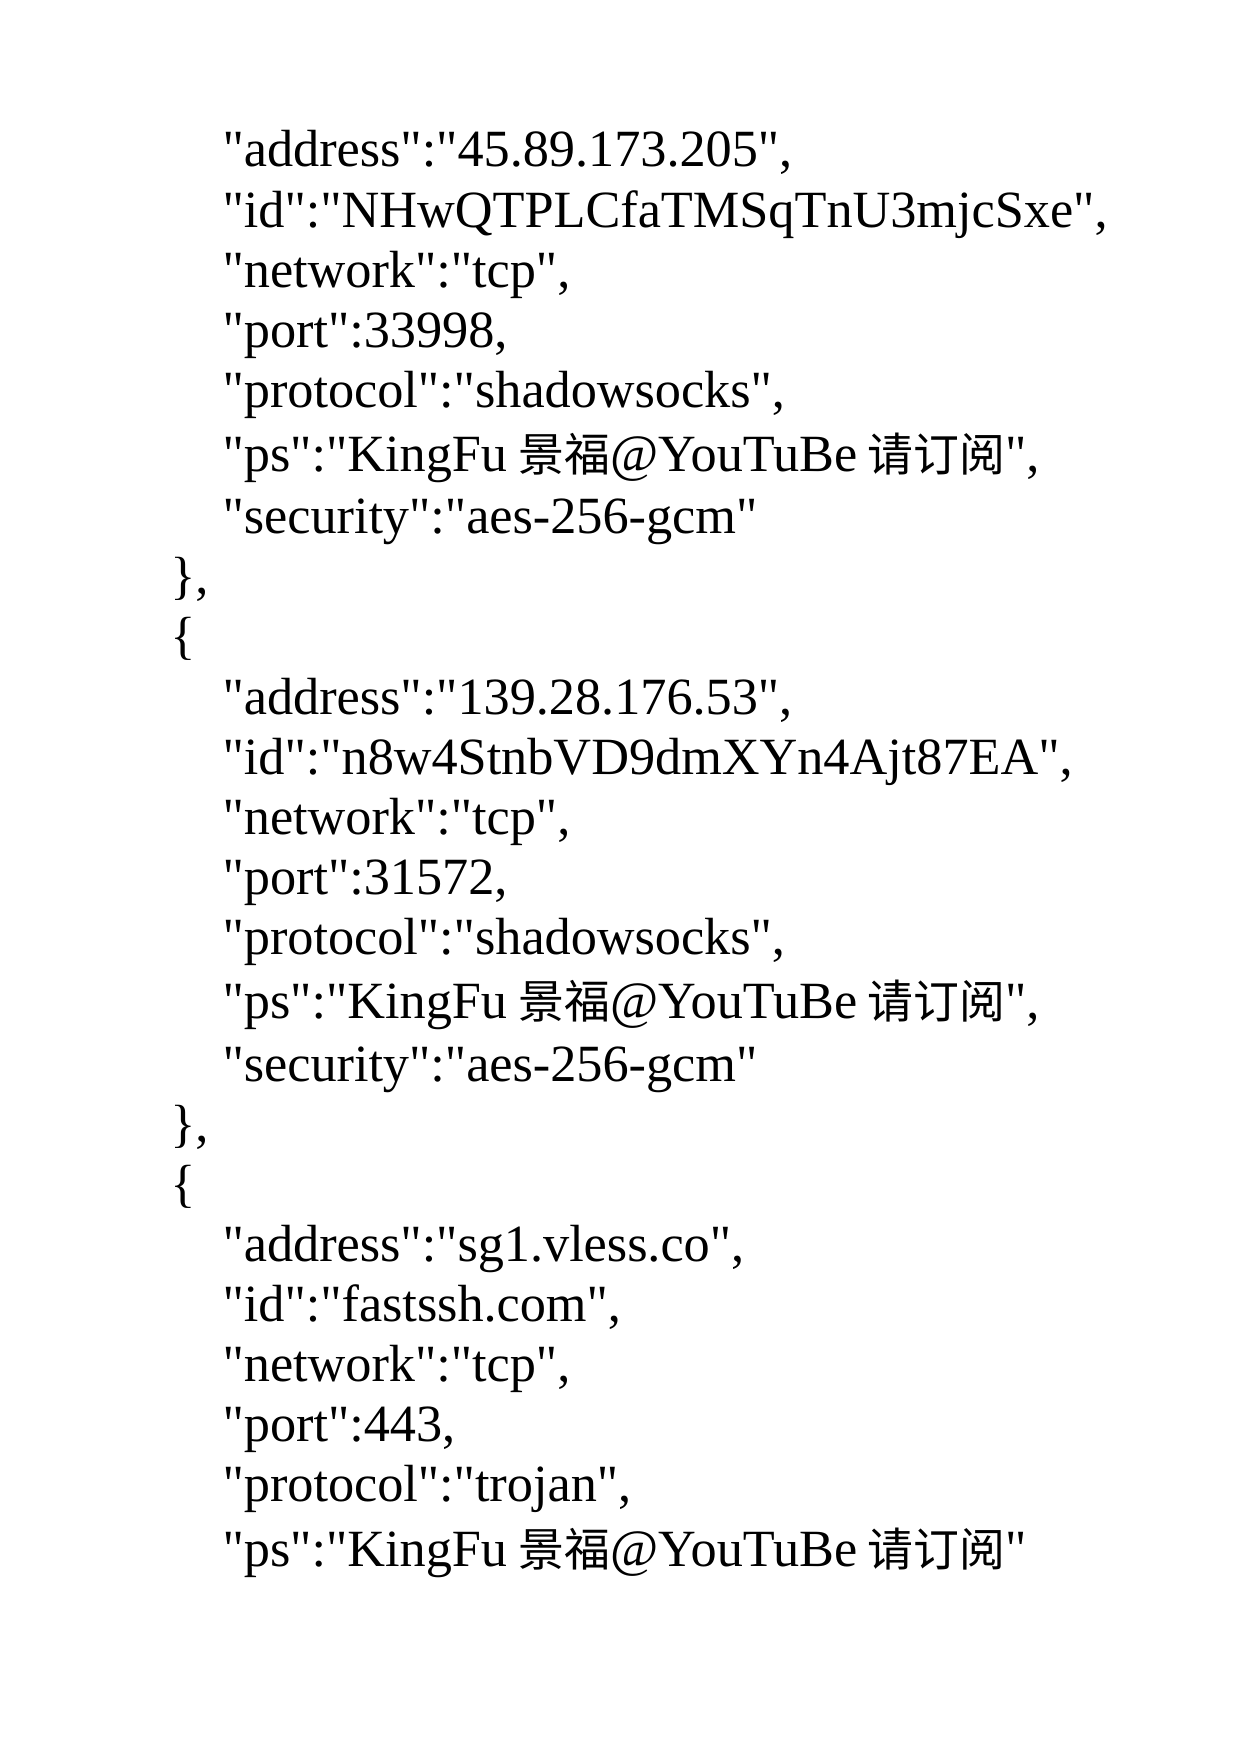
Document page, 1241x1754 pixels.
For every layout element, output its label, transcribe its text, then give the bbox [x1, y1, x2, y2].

text { [118, 605, 1122, 665]
text "ps":"KingFu景福@YouTuBe请订阅", [118, 419, 1122, 485]
text "ps":"KingFu景福@YouTuBe请订阅", [118, 966, 1122, 1032]
text "protocol":"shadowsocks", [118, 906, 1122, 966]
text }, [118, 545, 1122, 605]
text "address":"45.89.173.205", [118, 118, 1122, 178]
text "port":443, [118, 1393, 1122, 1453]
text "network":"tcp", [118, 1333, 1122, 1393]
text "port":33998, [118, 298, 1122, 358]
text "address":"139.28.176.53", [118, 665, 1122, 725]
text "ps":"KingFu景福@YouTuBe请订阅" [118, 1513, 1122, 1579]
text "network":"tcp", [118, 238, 1122, 298]
text "id":"fastssh.com", [118, 1273, 1122, 1333]
text "network":"tcp", [118, 786, 1122, 846]
text }, [118, 1092, 1122, 1152]
text "port":31572, [118, 846, 1122, 906]
text "protocol":"trojan", [118, 1453, 1122, 1513]
text "protocol":"shadowsocks", [118, 358, 1122, 419]
text "security":"aes-256-gcm" [118, 1032, 1122, 1092]
text "id":"n8w4StnbVD9dmXYn4Ajt87EA", [118, 725, 1122, 786]
text { [118, 1152, 1122, 1212]
text "security":"aes-256-gcm" [118, 485, 1122, 545]
text "address":"sg1.vless.co", [118, 1212, 1122, 1273]
text "id":"NHwQTPLCfaTMSqTnU3mjcSxe", [118, 178, 1122, 238]
